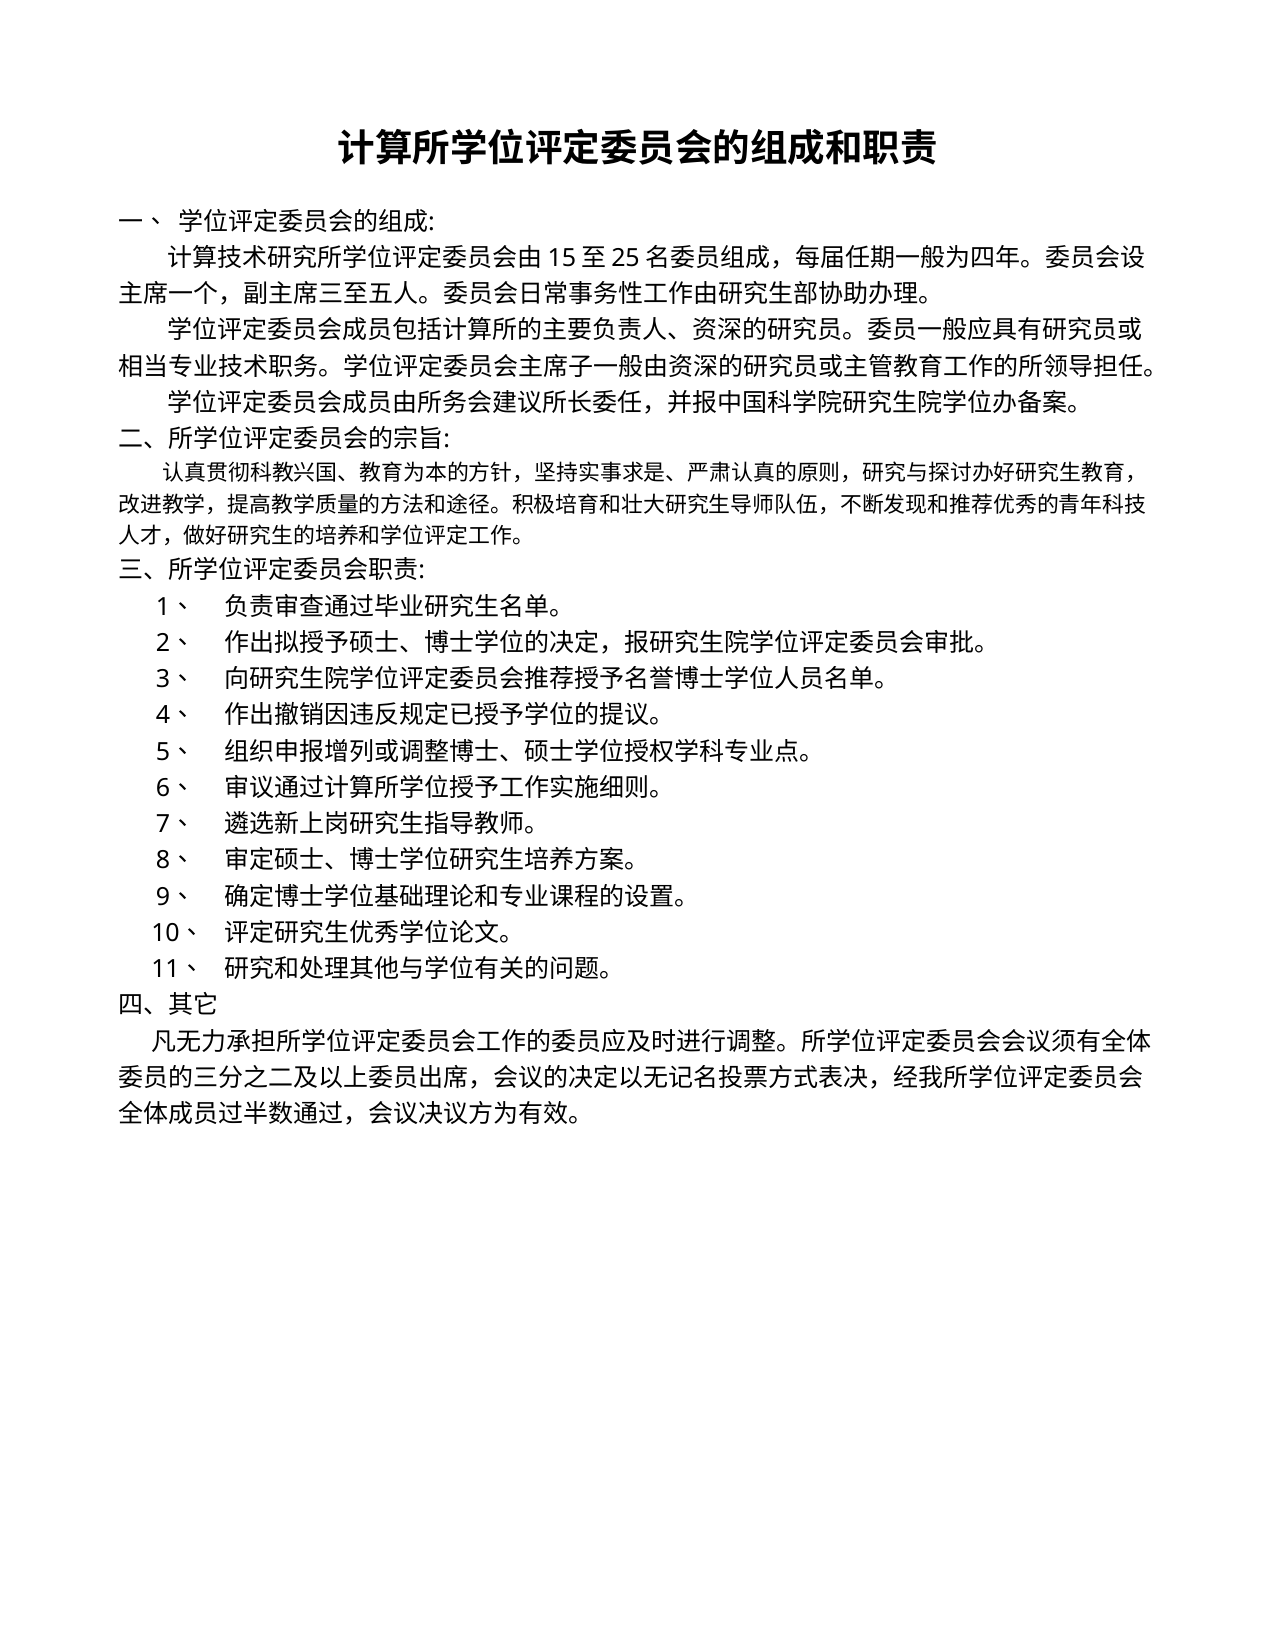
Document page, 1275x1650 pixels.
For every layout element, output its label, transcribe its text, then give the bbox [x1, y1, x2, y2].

text 学位评定委员会成员包括计算所的主要负责人、资深的研究员。委员一般应具有研究员或相当专业技术职务。学位评定委员会主席子一般由资深的研究员或主管教育工作的所领导担任。 [118, 310, 1157, 382]
text 凡无力承担所学位评定委员会工作的委员应及时进行调整。所学位评定委员会会议须有全体委员的三分之二及以上委员出席，会议的决定以无记名投票方式表决，经我所学位评定委员会全体成员过半数通过，会议决议方为有效。 [118, 1021, 1157, 1130]
text 认真贯彻科教兴国、教育为本的方针，坚持实事求是、严肃认真的原则，研究与探讨办好研究生教育，改进教学，提高教学质量的方法和途径。积极培育和壮大研究生导师队伍，不断发现和推荐优秀的青年科技人才，做好研究生的培养和学位评定工作。 [118, 455, 1157, 550]
text 学位评定委员会成员由所务会建议所长委任，并报中国科学院研究生院学位办备案。 [118, 382, 1157, 419]
text 3、 向研究生院学位评定委员会推荐授予名誉博士学位人员名单。 [156, 659, 1157, 695]
text 5、 组织申报增列或调整博士、硕士学位授权学科专业点。 [156, 731, 1157, 767]
text 7、 遴选新上岗研究生指导教师。 [156, 804, 1157, 840]
text 计算所学位评定委员会的组成和职责 [118, 118, 1157, 172]
text 11、 研究和处理其他与学位有关的问题。 [118, 949, 1157, 985]
text 10、 评定研究生优秀学位论文。 [118, 912, 1157, 949]
text 4、 作出撤销因违反规定已授予学位的提议。 [156, 695, 1157, 731]
text 8、 审定硕士、博士学位研究生培养方案。 [156, 840, 1157, 876]
text 一、 学位评定委员会的组成: [118, 201, 1157, 237]
text 1、 负责审查通过毕业研究生名单。 [156, 586, 1157, 622]
text 6、 审议通过计算所学位授予工作实施细则。 [156, 767, 1157, 804]
text 9、 确定博士学位基础理论和专业课程的设置。 [156, 876, 1157, 912]
text 二、所学位评定委员会的宗旨: [118, 419, 1157, 455]
text 三、所学位评定委员会职责: [118, 550, 1157, 586]
text 四、其它 [118, 985, 1157, 1021]
text 2、 作出拟授予硕士、博士学位的决定，报研究生院学位评定委员会审批。 [156, 622, 1157, 659]
text 计算技术研究所学位评定委员会由15至25名委员组成，每届任期一般为四年。委员会设主席一个，副主席三至五人。委员会日常事务性工作由研究生部协助办理。 [118, 237, 1157, 310]
